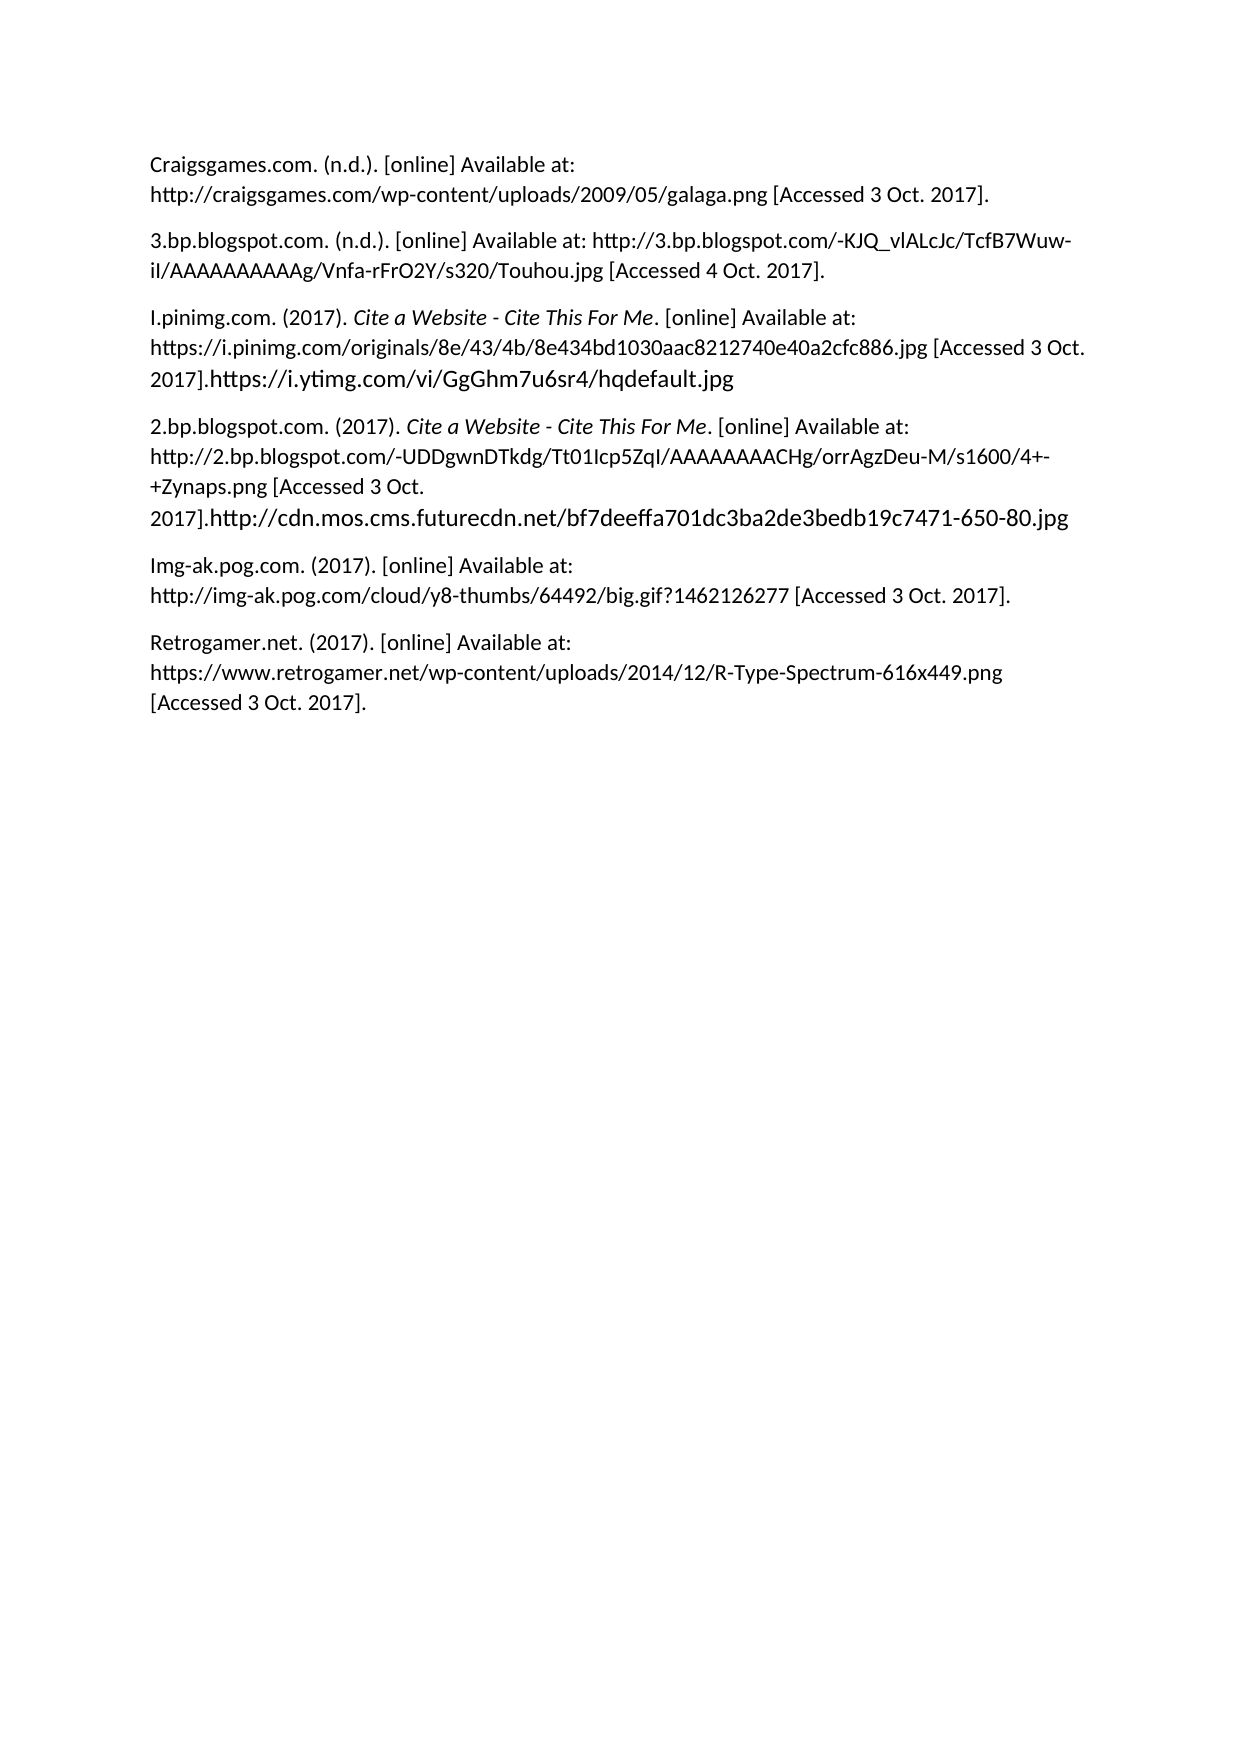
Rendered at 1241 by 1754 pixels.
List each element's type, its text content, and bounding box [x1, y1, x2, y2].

text Craigsgames.com. (n.d.). [online] Available at: http://craigsgames.com/wp-content/uploads/2009/05/galaga.png [Accessed 3 Oct. 2017]. [150, 150, 1090, 208]
text 3.bp.blogspot.com. (n.d.). [online] Available at: http://3.bp.blogspot.com/-KJQ_vlALcJc/TcfB7Wuw-iI/AAAAAAAAAAg/Vnfa-rFrO2Y/s320/Touhou.jpg [Accessed 4 Oct. 2017]. [150, 226, 1090, 284]
text Img-ak.pog.com. (2017). [online] Available at: http://img-ak.pog.com/cloud/y8-thumbs/64492/big.gif?1462126277 [Accessed 3 Oct. 2017]. [150, 552, 1090, 609]
text Retrogamer.net. (2017). [online] Available at: https://www.retrogamer.net/wp-content/uploads/2014/12/R-Type-Spectrum-616x449.png [Accessed 3 Oct. 2017]. [150, 628, 1090, 716]
text I.pinimg.com. (2017). Cite a Website - Cite This For Me. [online] Available at: https://i.pinimg.com/originals/8e/43/4b/8e434bd1030aac8212740e40a2cfc886.jpg [Accessed 3 Oct. 2017].https://i.ytimg.com/vi/GgGhm7u6sr4/hqdefault.jpg [150, 303, 1090, 393]
text 2.bp.blogspot.com. (2017). Cite a Website - Cite This For Me. [online] Available at: http://2.bp.blogspot.com/-UDDgwnDTkdg/Tt01Icp5ZqI/AAAAAAAACHg/orrAgzDeu-M/s1600/4+-+Zynaps.png [Accessed 3 Oct. 2017].http://cdn.mos.cms.futurecdn.net/bf7deeffa701dc3ba2de3bedb19c7471-650-80.jpg [150, 412, 1090, 533]
